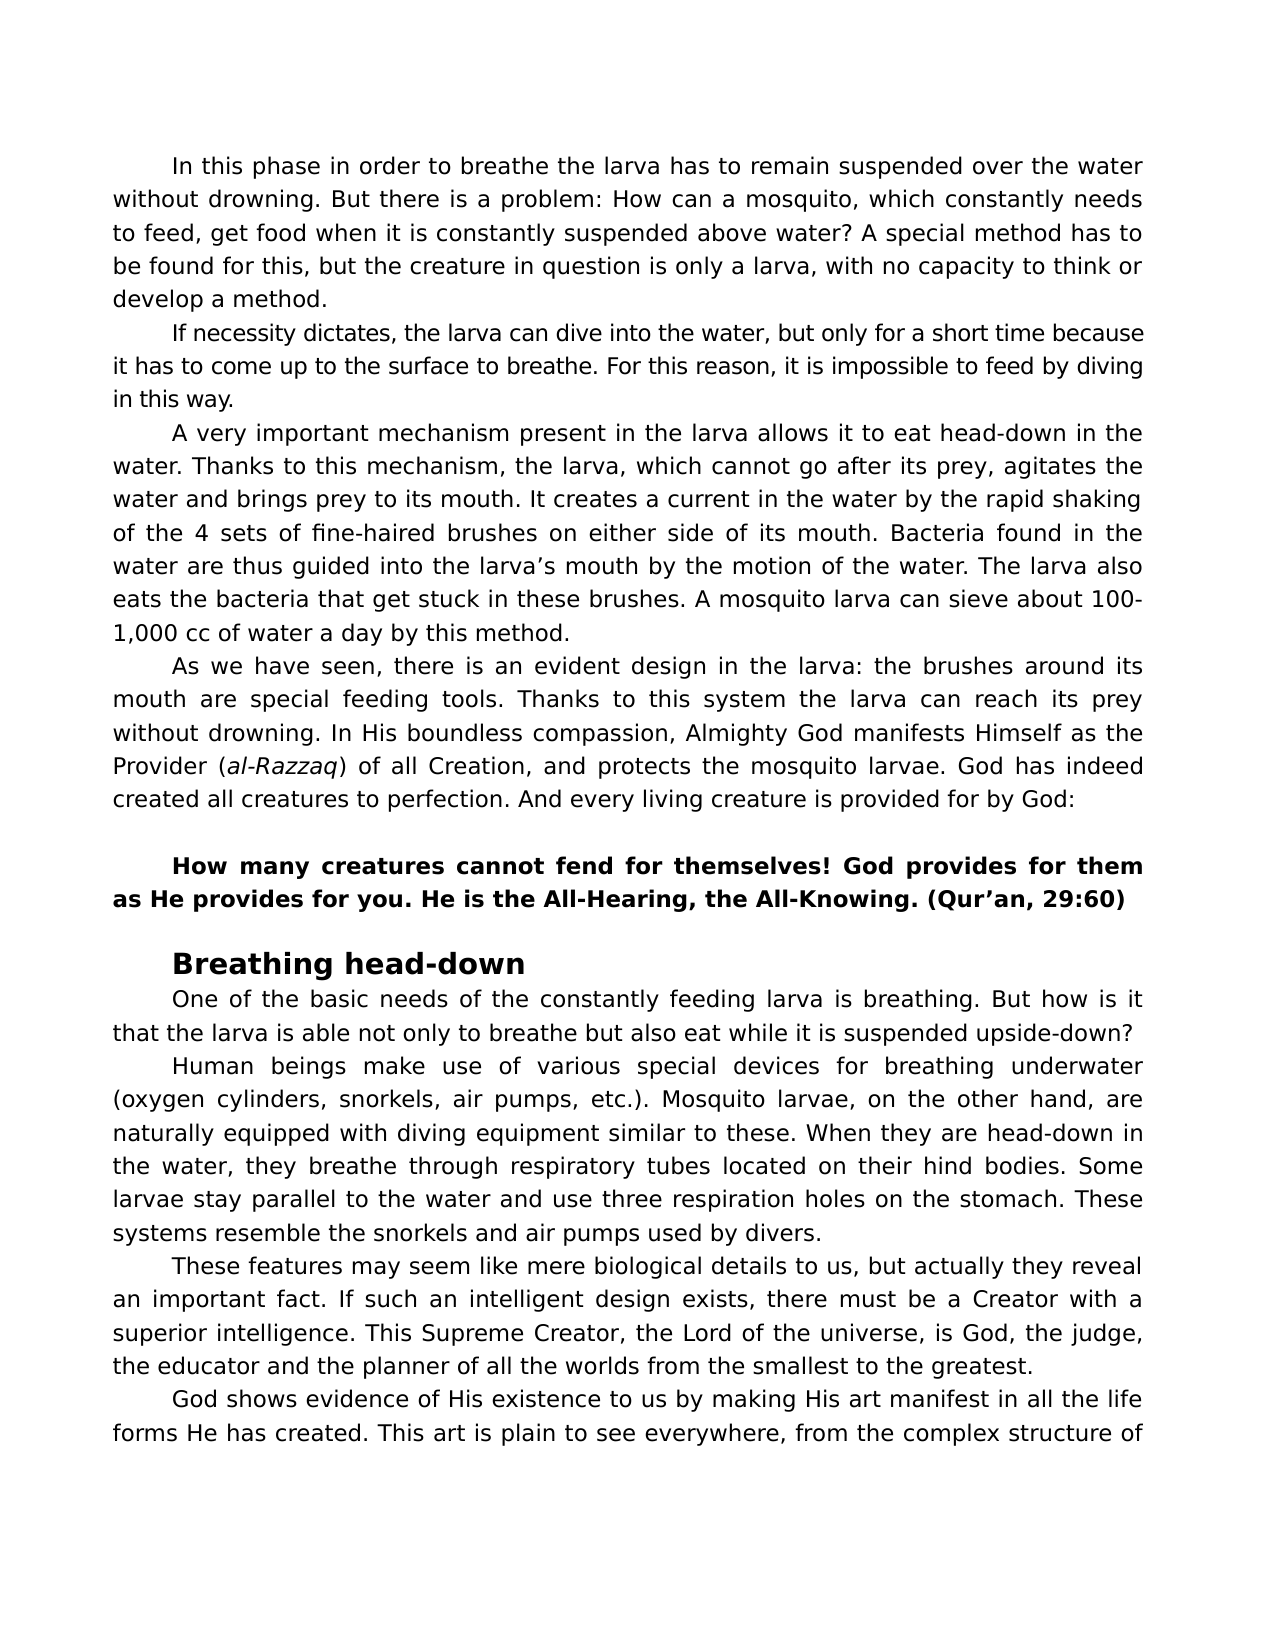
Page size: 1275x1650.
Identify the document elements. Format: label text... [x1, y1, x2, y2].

text As we have seen, there is an evident design in the larva: the brushes around its mouth are special feeding tools. Thanks to this system the larva can reach its prey without drowning. In His boundless compassion, Almighty God manifests Himself as the Provider (al-Razzaq) of all Creation, and protects the mosquito larvae. God has indeed created all creatures to perfection. And every living creature is provided for by God: [112, 648, 1145, 814]
text Human beings make use of various special devices for breathing underwater (oxygen cylinders, snorkels, air pumps, etc.). Mosquito larvae, on the other hand, are naturally equipped with diving equipment similar to these. When they are head-down in the water, they breathe through respiratory tubes located on their hind bodies. Some larvae stay parallel to the water and use three respiration holes on the stomach. These systems resemble the snorkels and air pumps used by divers. [112, 1048, 1145, 1248]
text If necessity dictates, the larva can dive into the water, but only for a short time because it has to come up to the surface to breathe. For this reason, it is impossible to feed by diving in this way. [112, 314, 1145, 414]
text Breathing head-down [112, 948, 1145, 981]
text These features may seem like mere biological details to us, but actually they reveal an important fact. If such an intelligent design exists, there must be a Creator with a superior intelligence. This Supreme Creator, the Lord of the universe, is God, the judge, the educator and the planner of all the worlds from the smallest to the greatest. [112, 1248, 1145, 1381]
text One of the basic needs of the constantly feeding larva is breathing. But how is it that the larva is able not only to breathe but also eat while it is suspended upside-down? [112, 981, 1145, 1048]
text A very important mechanism present in the larva allows it to eat head-down in the water. Thanks to this mechanism, the larva, which cannot go after its prey, agitates the water and brings prey to its mouth. It creates a current in the water by the rapid shaking of the 4 sets of fine-haired brushes on either side of its mouth. Bacteria found in the water are thus guided into the larva’s mouth by the motion of the water. The larva also eats the bacteria that get stuck in these brushes. A mosquito larva can sieve about 100-1,000 cc of water a day by this method. [112, 414, 1145, 648]
text In this phase in order to breathe the larva has to remain suspended over the water without drowning. But there is a problem: How can a mosquito, which constantly needs to feed, get food when it is constantly suspended above water? A special method has to be found for this, but the creature in question is only a larva, with no capacity to think or develop a method. [112, 148, 1145, 314]
text God shows evidence of His existence to us by making His art manifest in all the life forms He has created. This art is plain to see everywhere, from the complex structure of [112, 1381, 1145, 1448]
text How many creatures cannot fend for themselves! God provides for them as He provides for you. He is the All-Hearing, the All-Knowing. (Qur’an, 29:60) [112, 848, 1145, 914]
